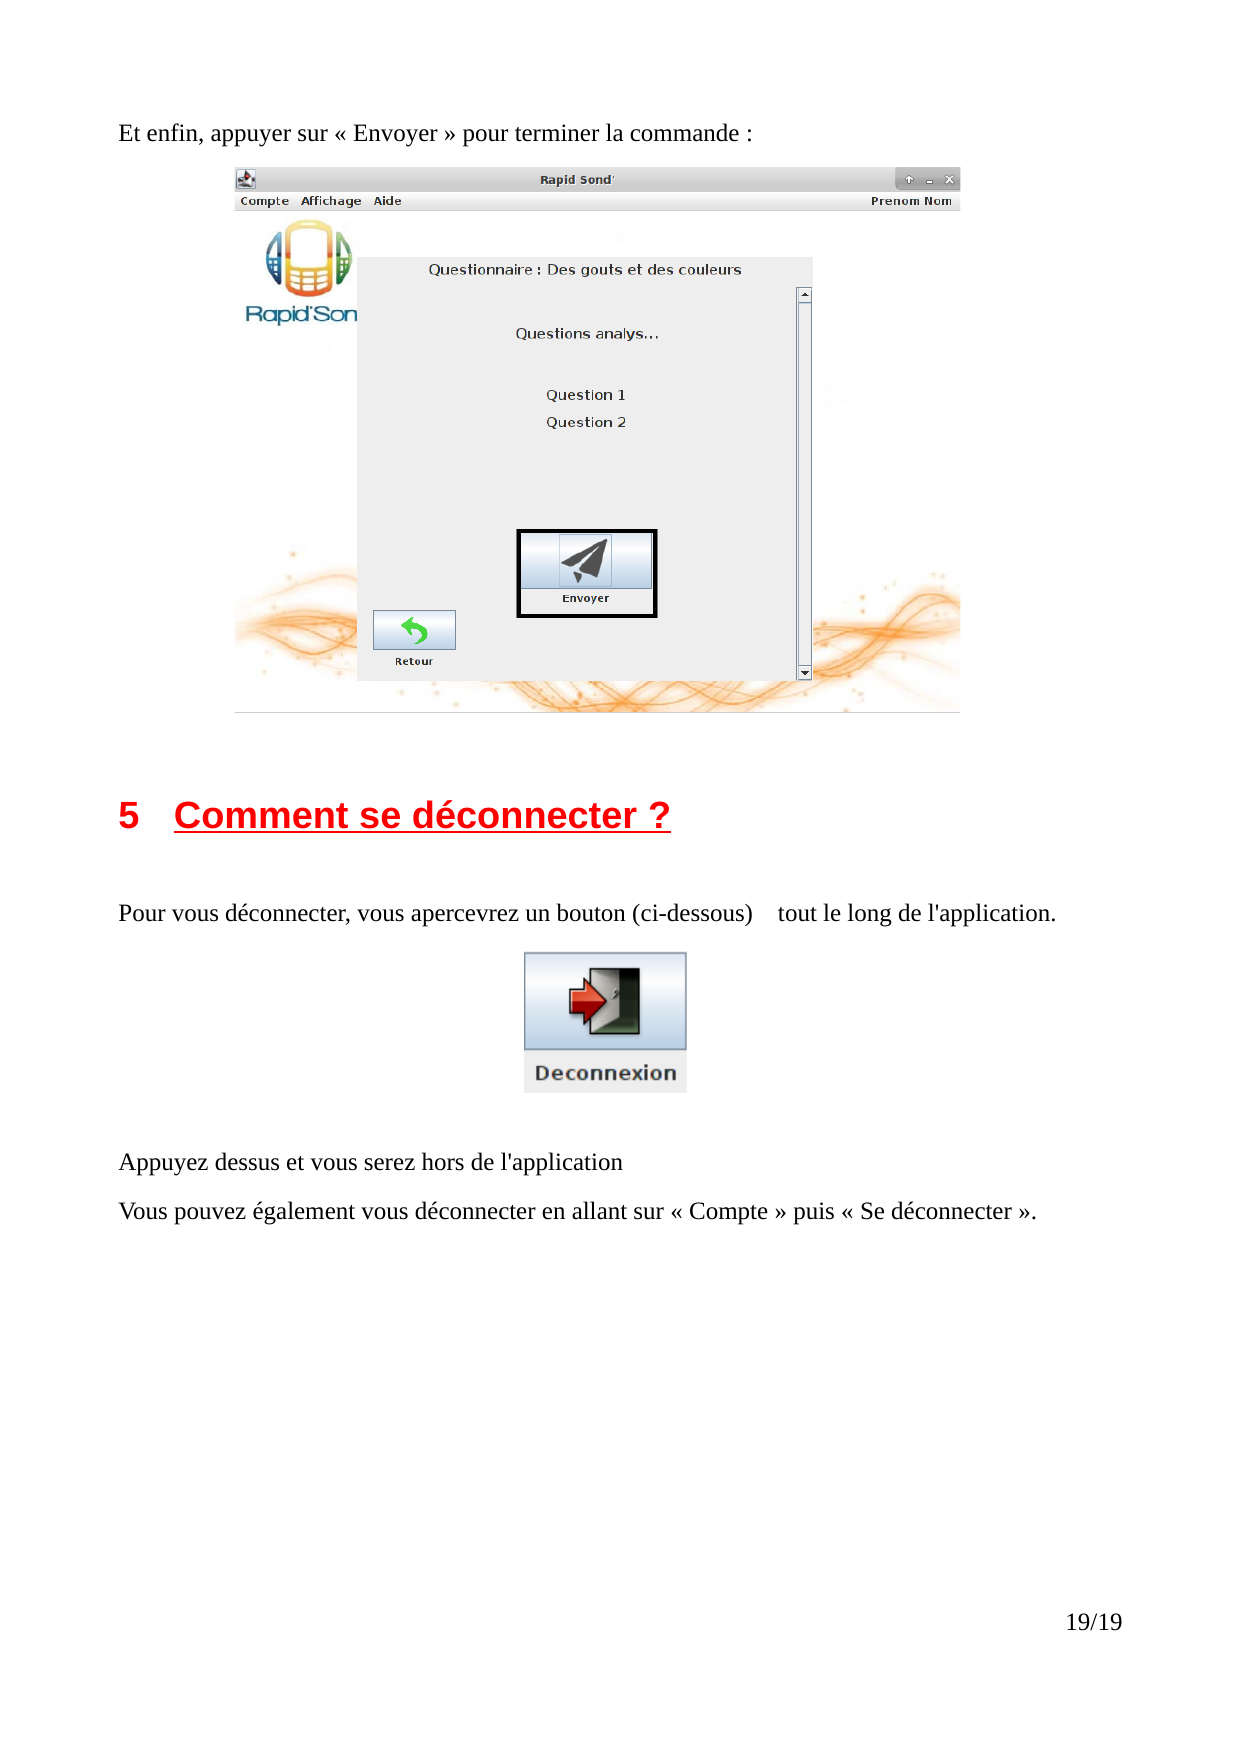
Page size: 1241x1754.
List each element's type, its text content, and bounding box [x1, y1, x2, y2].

text Vous pouvez également vous déconnecter en allant sur « Compte » puis « Se déconnecter ». [118, 1196, 1122, 1225]
picture [524, 951, 687, 1093]
text Pour vous déconnecter, vous apercevrez un bouton (ci-dessous) tout le long de l'application. [118, 898, 1122, 927]
picture [234, 167, 961, 713]
subtitle Comment se déconnecter ? [118, 793, 1122, 836]
text Et enfin, appuyer sur « Envoyer » pour terminer la commande : [118, 118, 1122, 147]
text Appuyez dessus et vous serez hors de l'application [118, 1147, 1122, 1176]
